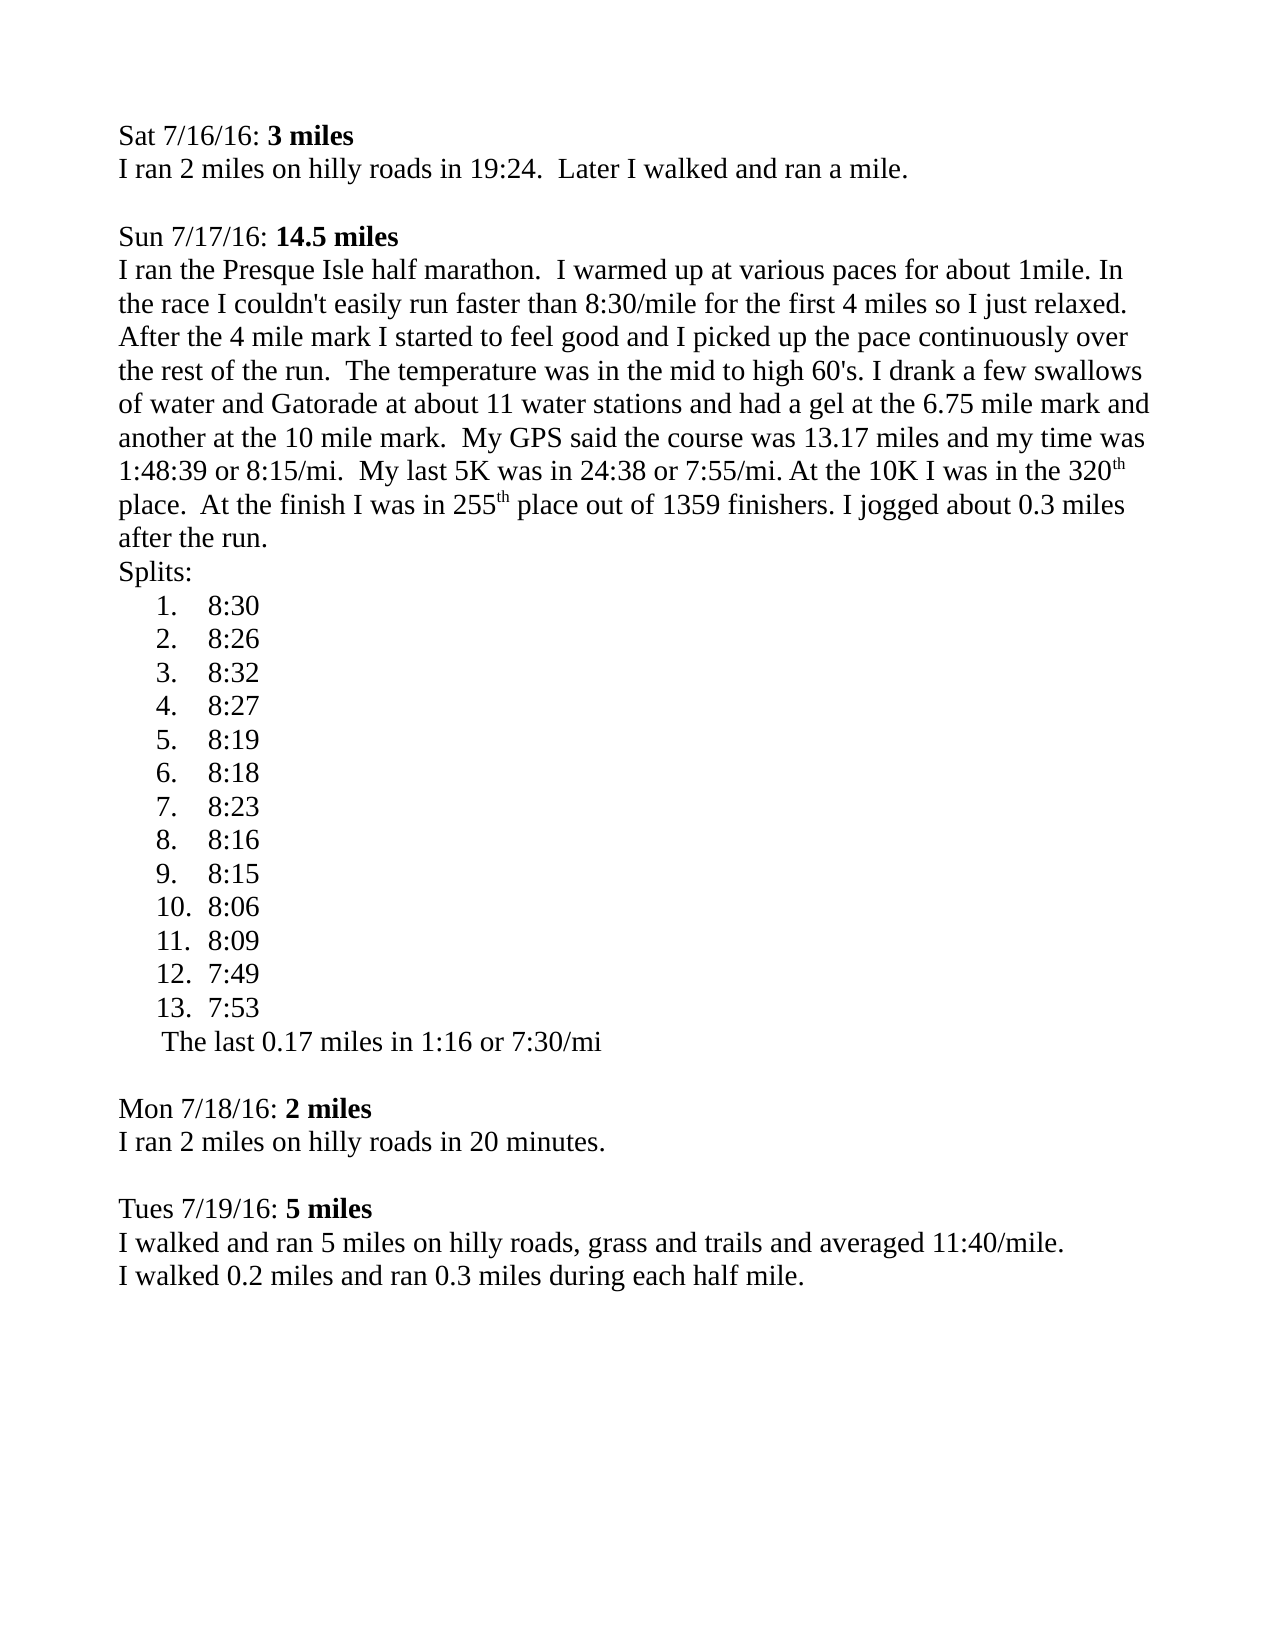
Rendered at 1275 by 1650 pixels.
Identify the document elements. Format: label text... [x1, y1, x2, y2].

text Tues 7/19/16: 5 miles [118, 1191, 1157, 1225]
text The last 0.17 miles in 1:16 or 7:30/mi [118, 1024, 1157, 1057]
text Splits: [118, 554, 1157, 588]
text I walked and ran 5 miles on hilly roads, grass and trails and averaged 11:40/mile. [118, 1225, 1157, 1258]
list 8:27 [156, 688, 1157, 722]
list 7:49 [156, 957, 1157, 990]
list 8:09 [156, 923, 1157, 957]
list 8:18 [156, 755, 1157, 789]
list 8:26 [156, 621, 1157, 655]
text I ran 2 miles on hilly roads in 19:24. Later I walked and ran a mile. [118, 152, 1157, 185]
list 8:19 [156, 722, 1157, 755]
text I walked 0.2 miles and ran 0.3 miles during each half mile. [118, 1258, 1157, 1292]
list 8:30 [156, 588, 1157, 621]
list 8:06 [156, 889, 1157, 923]
text Mon 7/18/16: 2 miles [118, 1091, 1157, 1124]
list 8:23 [156, 789, 1157, 822]
text I ran the Presque Isle half marathon. I warmed up at various paces for about 1mile. In the race I couldn't easily run faster than 8:30/mile for the first 4 miles so I just relaxed. After the 4 mile mark I started to feel good and I picked up the pace continuously over the rest of the run. The temperature was in the mid to high 60's. I drank a few swallows of water and Gatorade at about 11 water stations and had a gel at the 6.75 mile mark and another at the 10 mile mark. My GPS said the course was 13.17 miles and my time was 1:48:39 or 8:15/mi. My last 5K was in 24:38 or 7:55/mi. At the 10K I was in the 320th place. At the finish I was in 255th place out of 1359 finishers. I jogged about 0.3 miles after the run. [118, 252, 1157, 554]
list 7:53 [156, 990, 1157, 1024]
text Sat 7/16/16: 3 miles [118, 118, 1157, 152]
list 8:15 [156, 856, 1157, 889]
text Sun 7/17/16: 14.5 miles [118, 219, 1157, 252]
list 8:32 [156, 655, 1157, 688]
list 8:16 [156, 822, 1157, 856]
text I ran 2 miles on hilly roads in 20 minutes. [118, 1124, 1157, 1158]
